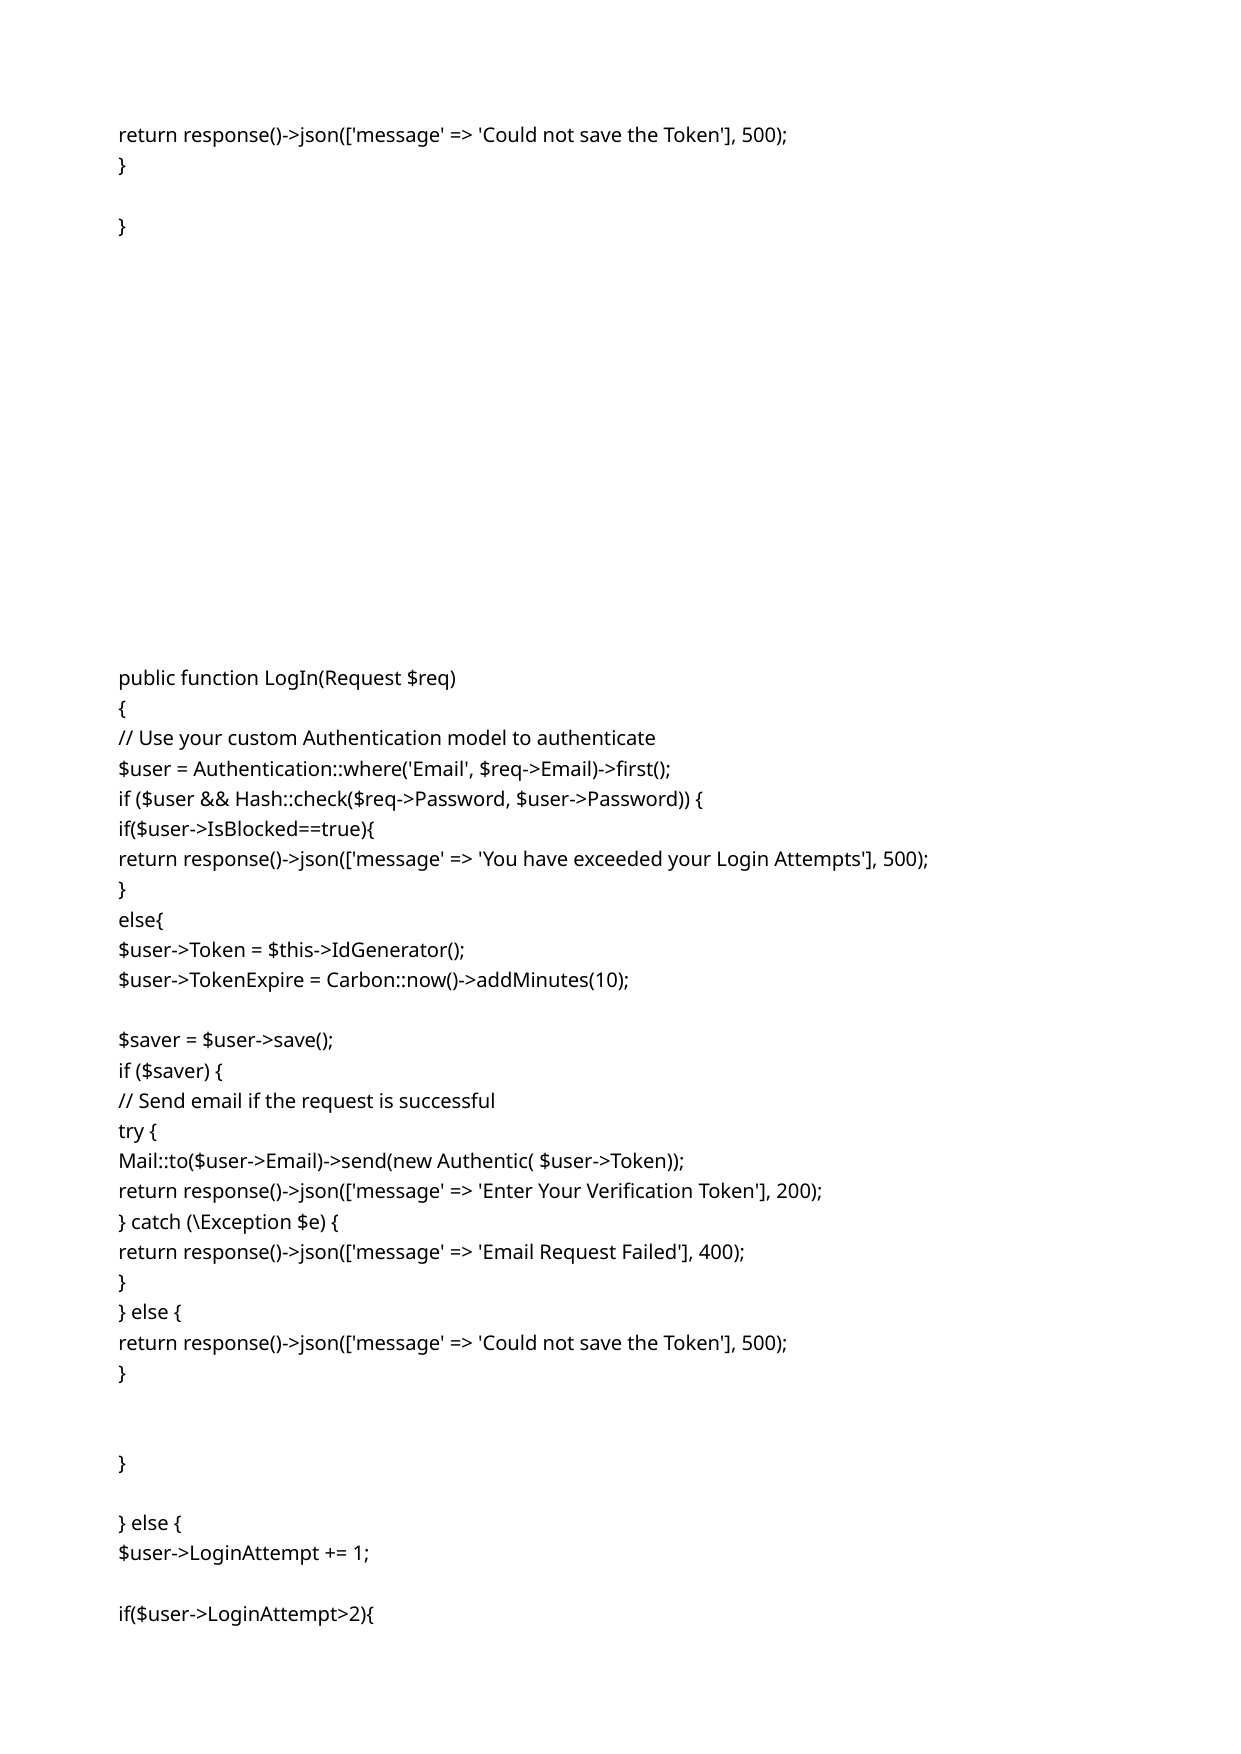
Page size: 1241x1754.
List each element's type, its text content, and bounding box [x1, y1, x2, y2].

text else{ [118, 903, 1122, 933]
text if ($saver) { [118, 1054, 1122, 1084]
text } [118, 1446, 1122, 1476]
text } [118, 1265, 1122, 1296]
text return response()->json(['message' => 'Could not save the Token'], 500); [118, 118, 1122, 148]
text } else { [118, 1296, 1122, 1326]
text $user->LoginAttempt += 1; [118, 1536, 1122, 1567]
text $user = Authentication::where('Email', $req->Email)->first(); [118, 752, 1122, 782]
text $saver = $user->save(); [118, 1024, 1122, 1054]
text { [118, 691, 1122, 722]
text } catch (\Exception $e) { [118, 1205, 1122, 1235]
text public function LogIn(Request $req) [118, 661, 1122, 691]
text $user->Token = $this->IdGenerator(); [118, 933, 1122, 963]
text return response()->json(['message' => 'Email Request Failed'], 400); [118, 1235, 1122, 1265]
text $user->TokenExpire = Carbon::now()->addMinutes(10); [118, 963, 1122, 993]
text if ($user && Hash::check($req->Password, $user->Password)) { [118, 782, 1122, 812]
text try { [118, 1114, 1122, 1144]
text return response()->json(['message' => 'Enter Your Verification Token'], 200); [118, 1175, 1122, 1205]
text return response()->json(['message' => 'Could not save the Token'], 500); [118, 1326, 1122, 1356]
text // Send email if the request is successful [118, 1084, 1122, 1114]
text } [118, 148, 1122, 178]
text } [118, 209, 1122, 239]
text // Use your custom Authentication model to authenticate [118, 722, 1122, 752]
text if($user->LoginAttempt>2){ [118, 1597, 1122, 1627]
text Mail::to($user->Email)->send(new Authentic( $user->Token)); [118, 1144, 1122, 1175]
text if($user->IsBlocked==true){ [118, 812, 1122, 842]
text } else { [118, 1506, 1122, 1536]
text } [118, 1356, 1122, 1386]
text } [118, 873, 1122, 903]
text return response()->json(['message' => 'You have exceeded your Login Attempts'], 500); [118, 842, 1122, 873]
